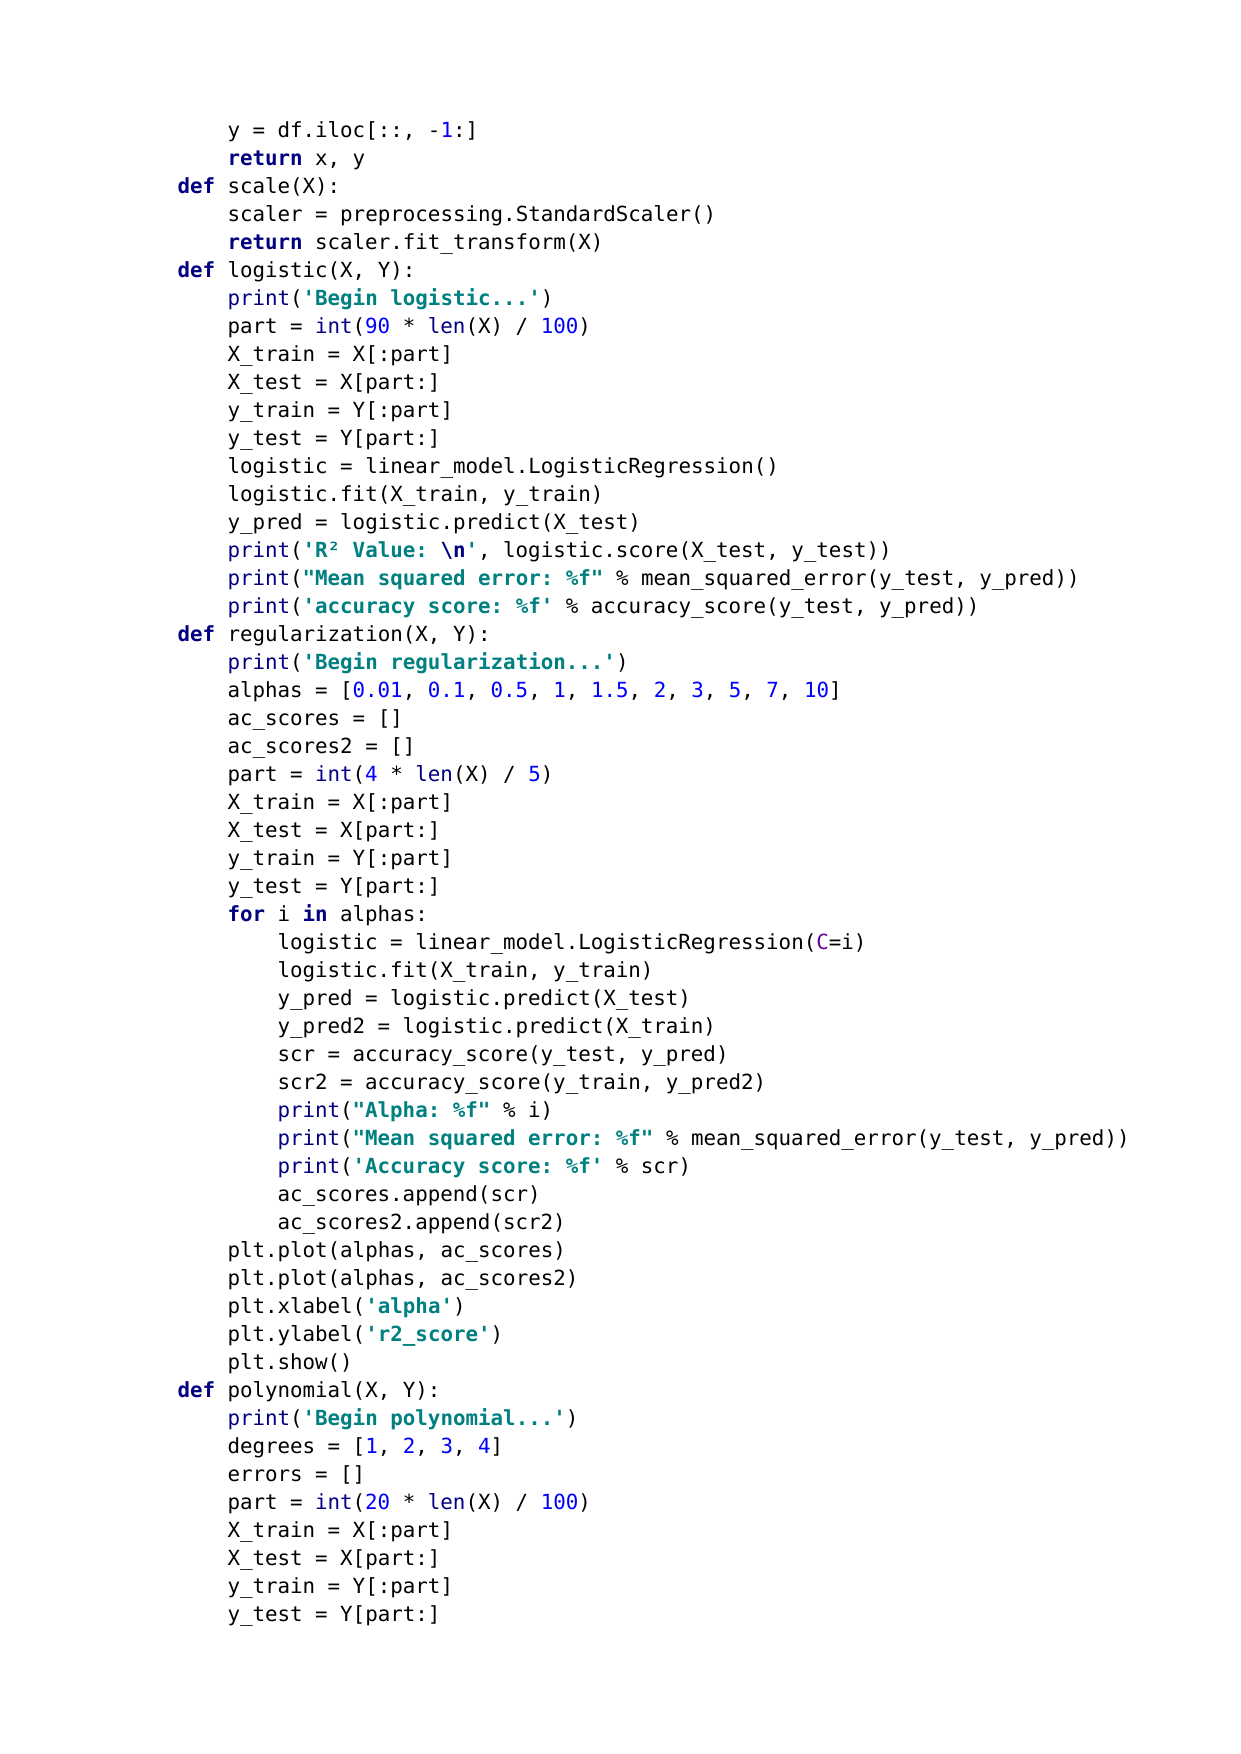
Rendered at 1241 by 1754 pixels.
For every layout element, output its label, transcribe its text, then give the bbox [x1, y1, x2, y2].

text y_test = Y[part:] [177, 874, 1152, 898]
text return x, y [177, 146, 1152, 170]
text logistic = linear_model.LogisticRegression(C=i) [177, 930, 1152, 954]
text ac_scores2 = [] [177, 734, 1152, 758]
text X_train = X[:part] [177, 342, 1152, 366]
text ac_scores = [] [177, 706, 1152, 730]
text X_test = X[part:] [177, 1546, 1152, 1571]
text y_pred = logistic.predict(X_test) [177, 986, 1152, 1010]
text X_test = X[part:] [177, 370, 1152, 394]
text y = df.iloc[::, -1:] [177, 118, 1152, 142]
text plt.plot(alphas, ac_scores) [177, 1238, 1152, 1263]
text y_pred2 = logistic.predict(X_train) [177, 1014, 1152, 1038]
text y_test = Y[part:] [177, 426, 1152, 450]
text X_train = X[:part] [177, 1518, 1152, 1543]
text def polynomial(X, Y): [177, 1378, 1152, 1403]
text part = int(90 * len(X) / 100) [177, 314, 1152, 338]
text scr = accuracy_score(y_test, y_pred) [177, 1042, 1152, 1066]
text def regularization(X, Y): [177, 622, 1152, 646]
text degrees = [1, 2, 3, 4] [177, 1434, 1152, 1458]
text logistic.fit(X_train, y_train) [177, 958, 1152, 982]
text for i in alphas: [177, 902, 1152, 926]
text X_test = X[part:] [177, 818, 1152, 842]
text errors = [] [177, 1462, 1152, 1487]
text plt.plot(alphas, ac_scores2) [177, 1266, 1152, 1291]
text X_train = X[:part] [177, 790, 1152, 814]
text ac_scores2.append(scr2) [177, 1210, 1152, 1234]
text print('Begin logistic...') [177, 286, 1152, 310]
text plt.ylabel('r2_score') [177, 1322, 1152, 1347]
text y_train = Y[:part] [177, 1574, 1152, 1599]
text print('Begin regularization...') [177, 650, 1152, 674]
text y_pred = logistic.predict(X_test) [177, 510, 1152, 534]
text print("Mean squared error: %f" % mean_squared_error(y_test, y_pred)) [177, 566, 1152, 590]
text print('accuracy score: %f' % accuracy_score(y_test, y_pred)) [177, 594, 1152, 618]
text print('Accuracy score: %f' % scr) [177, 1154, 1152, 1178]
text plt.show() [177, 1350, 1152, 1375]
text y_train = Y[:part] [177, 398, 1152, 422]
text def scale(X): [177, 174, 1152, 198]
text print('R² Value: \n', logistic.score(X_test, y_test)) [177, 538, 1152, 562]
text y_test = Y[part:] [177, 1602, 1152, 1627]
text scaler = preprocessing.StandardScaler() [177, 202, 1152, 226]
text scr2 = accuracy_score(y_train, y_pred2) [177, 1070, 1152, 1094]
text return scaler.fit_transform(X) [177, 230, 1152, 254]
text logistic.fit(X_train, y_train) [177, 482, 1152, 506]
text logistic = linear_model.LogisticRegression() [177, 454, 1152, 478]
text part = int(20 * len(X) / 100) [177, 1490, 1152, 1514]
text print("Mean squared error: %f" % mean_squared_error(y_test, y_pred)) [177, 1126, 1152, 1151]
text alphas = [0.01, 0.1, 0.5, 1, 1.5, 2, 3, 5, 7, 10] [177, 678, 1152, 702]
text plt.xlabel('alpha') [177, 1294, 1152, 1319]
text y_train = Y[:part] [177, 846, 1152, 870]
text def logistic(X, Y): [177, 258, 1152, 282]
text part = int(4 * len(X) / 5) [177, 762, 1152, 786]
text print('Begin polynomial...') [177, 1406, 1152, 1431]
text ac_scores.append(scr) [177, 1182, 1152, 1207]
text print("Alpha: %f" % i) [177, 1098, 1152, 1122]
